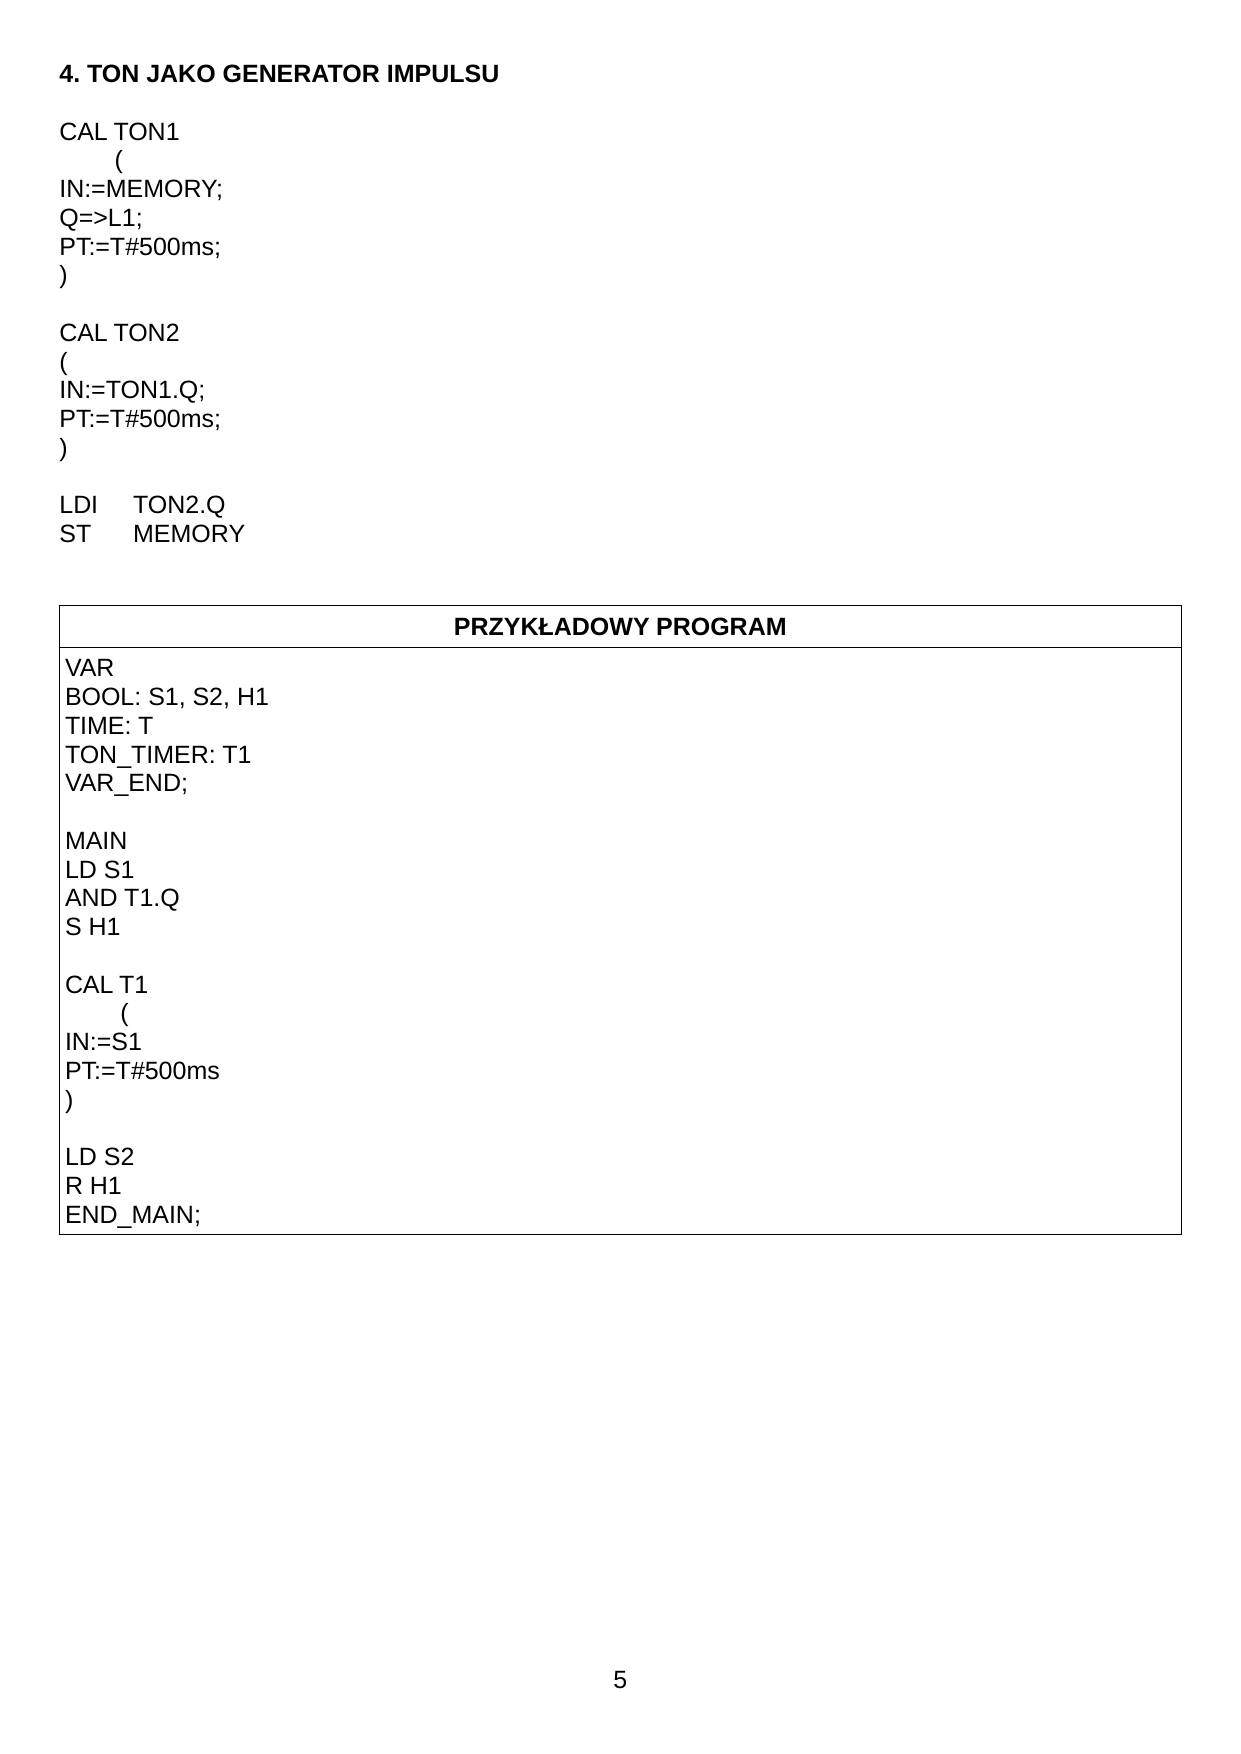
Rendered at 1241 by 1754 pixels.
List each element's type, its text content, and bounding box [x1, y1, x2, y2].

text Q=>L1; [59, 203, 1181, 232]
text 4. TON JAKO GENERATOR IMPULSU [59, 59, 1181, 88]
text IN:=TON1.Q; [59, 375, 1181, 404]
text CAL TON2 [59, 318, 1181, 347]
text ST MEMORY [59, 519, 1181, 548]
text LDI TON2.Q [59, 490, 1181, 519]
text PT:=T#500ms; ) [59, 404, 1181, 462]
text CAL TON1 [59, 117, 1181, 145]
table_cell VAR BOOL: S1, S2, H1 TIME: T TON_TIMER: T1 VAR_END; MAIN LD S1 AND T1.Q S H1 CAL T1 ( IN:=S1 PT:=T#500ms ) LD S2 R H1 END_MAIN; [60, 648, 1181, 1234]
table_header PRZYKŁADOWY PROGRAM [60, 606, 1181, 647]
text PT:=T#500ms; [59, 232, 1181, 260]
text ( [59, 347, 1181, 375]
text IN:=MEMORY; [59, 174, 1181, 203]
text ) [59, 260, 1181, 289]
text ( [59, 145, 1181, 174]
